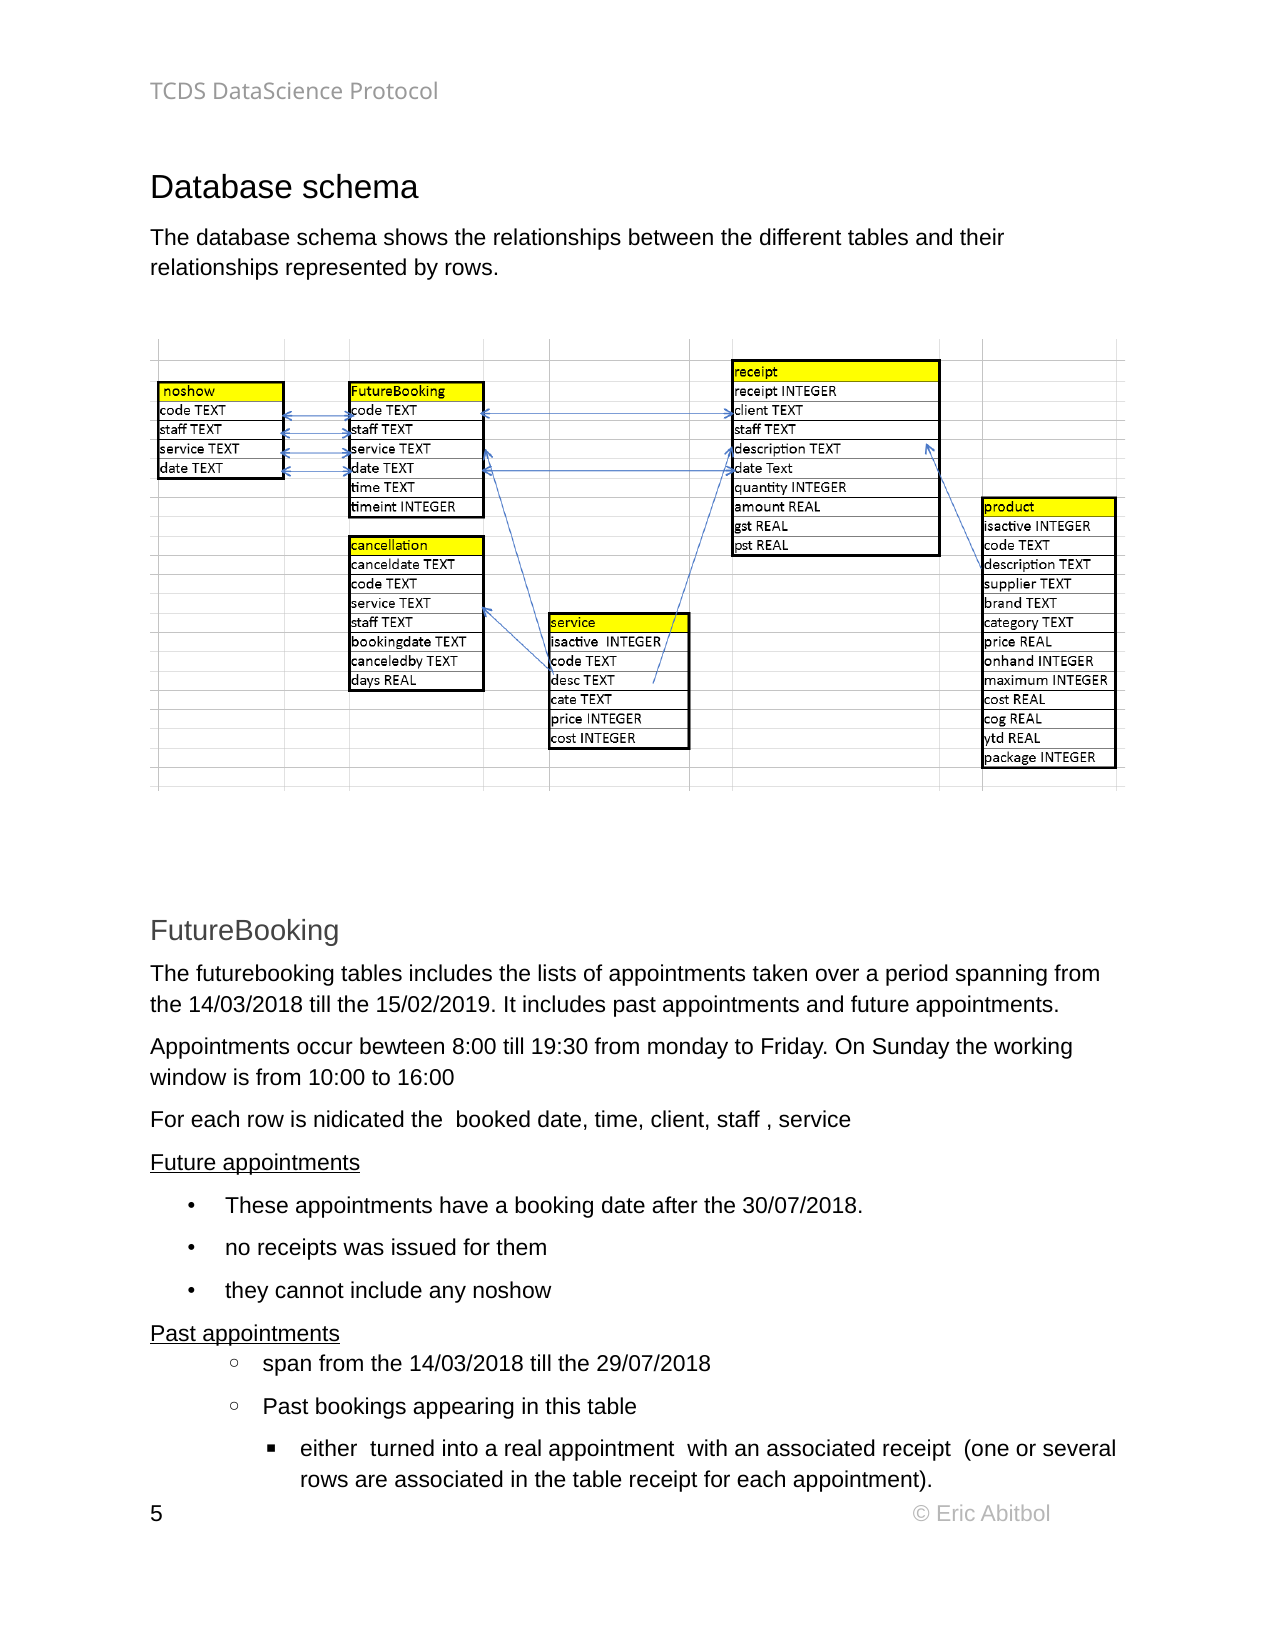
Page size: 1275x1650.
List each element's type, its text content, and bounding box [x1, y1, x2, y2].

text The database schema shows the relationships between the different tables and their relationships represented by rows. [150, 224, 1125, 281]
list either turned into a real appointment with an associated receipt (one or several rows are associated in the table receipt for each appointment). [262, 1435, 1125, 1492]
text Future appointments [150, 1149, 1125, 1175]
subtitle Database schema [150, 167, 1125, 206]
list they cannot include any noshow [187, 1277, 1125, 1303]
text Appointments occur bewteen 8:00 till 19:30 from monday to Friday. On Sunday the working window is from 10:00 to 16:00 [150, 1033, 1125, 1090]
subtitle FutureBooking [150, 913, 1125, 947]
text The futurebooking tables includes the lists of appointments taken over a period spanning from the 14/03/2018 till the 15/02/2019. It includes past appointments and future appointments. [150, 960, 1125, 1017]
text For each row is nidicated the booked date, time, client, staff , service [150, 1106, 1125, 1132]
picture [150, 339, 1125, 791]
text Past appointments [150, 1320, 1125, 1346]
list span from the 14/03/2018 till the 29/07/2018 [225, 1350, 1125, 1376]
list Past bookings appearing in this table [225, 1393, 1125, 1419]
list no receipts was issued for them [187, 1234, 1125, 1261]
list These appointments have a booking date after the 30/07/2018. [187, 1192, 1125, 1218]
